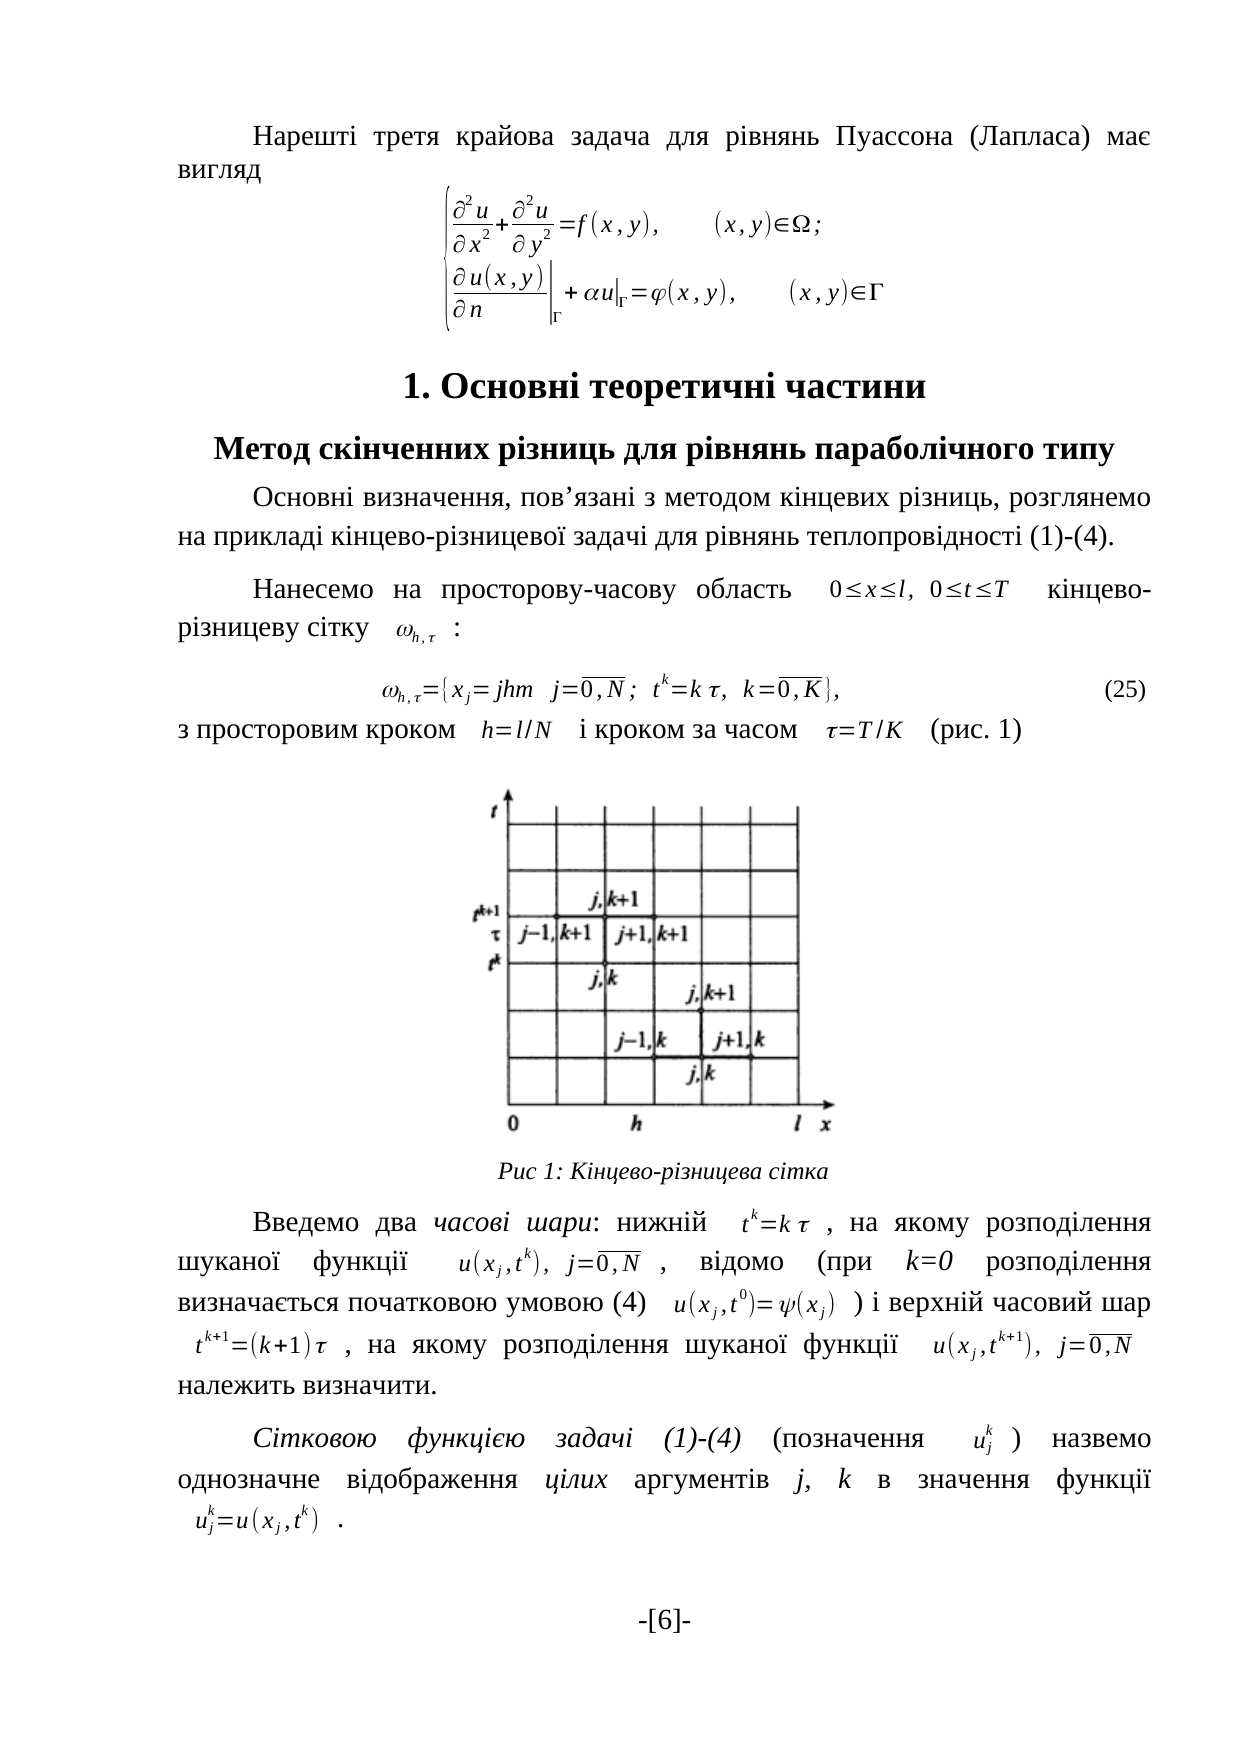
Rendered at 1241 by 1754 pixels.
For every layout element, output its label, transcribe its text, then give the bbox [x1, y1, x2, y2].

text Основні визначення, пов’язані з методом кінцевих різниць, розглянемо на прикладі кінцево-різницевої задачі для рівнянь теплопровідності (1)-(4). [177, 479, 1152, 551]
text Введемо два часові шари: нижній , на якому розподілення шуканої функції , відомо (при k=0 розподілення визначається початковою умовою (4) ) і верхній часовий шар , на якому розподілення шуканої функції належить визначити. [177, 1204, 1152, 1401]
text Сітковою функцією задачі (1)-(4) (позначення ) назвемо однозначне відображення цілих аргументів j, k в значення функції . [177, 1420, 1152, 1536]
subtitle 1. Основні теоретичні частини [177, 363, 1152, 407]
subtitle Метод скінченних різниць для рівнянь параболічного типу [177, 428, 1152, 467]
table_header [177, 665, 1043, 712]
text з просторовим кроком і кроком за часом (рис. 1) [177, 712, 1152, 745]
text Нарешті третя крайова задача для рівнянь Пуассона (Лапласа) має вигляд [177, 118, 1152, 185]
text Нанесемо на просторову-часову область кінцево-різницеву сітку : [177, 571, 1152, 646]
picture [468, 777, 861, 1151]
text Рис 1: Кінцево-різницева сітка [468, 1151, 861, 1185]
table_header (25) [1043, 665, 1152, 712]
